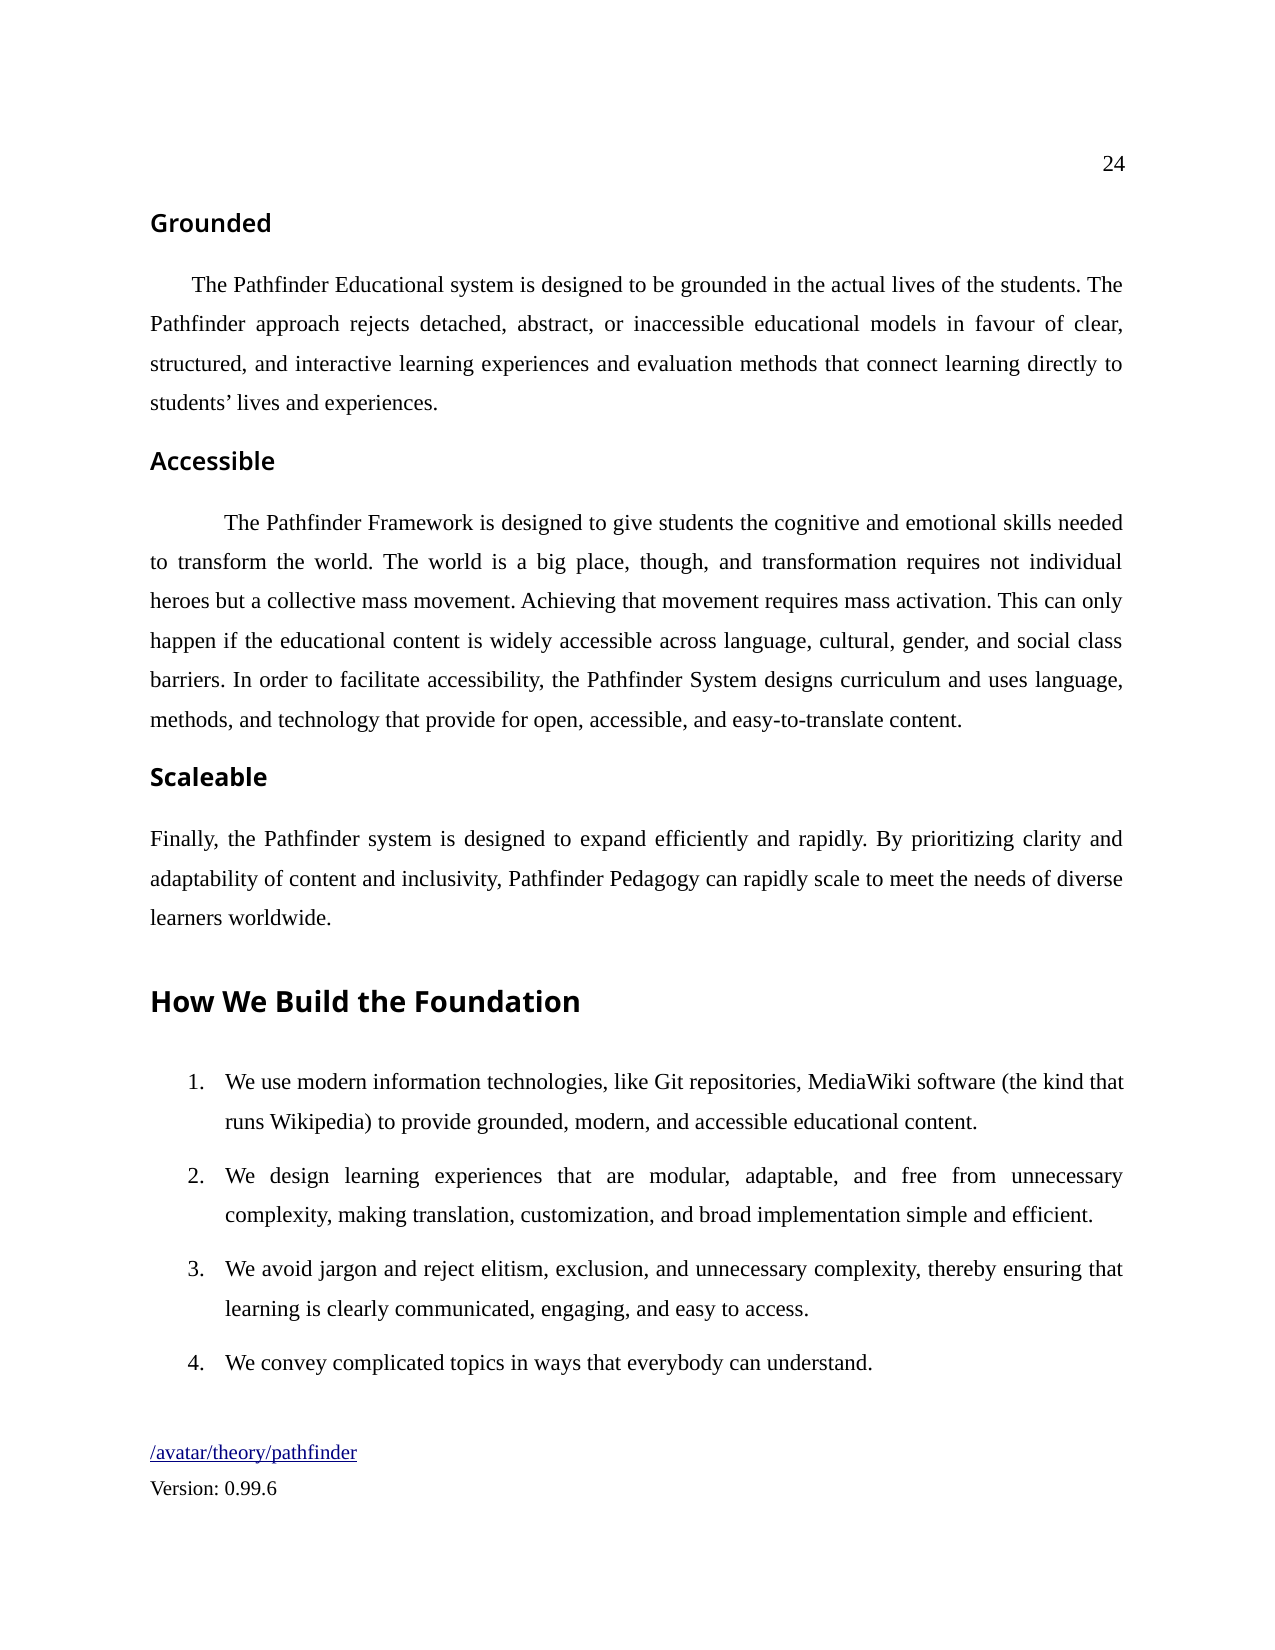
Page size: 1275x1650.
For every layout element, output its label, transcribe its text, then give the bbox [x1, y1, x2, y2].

list We design learning experiences that are modular, adaptable, and free from unnecessary complexity, making translation, customization, and broad implementation simple and efficient. [187, 1162, 1125, 1228]
text Finally, the Pathfinder system is designed to expand efficiently and rapidly. By prioritizing clarity and adaptability of content and inclusivity, Pathfinder Pedagogy can rapidly scale to meet the needs of diverse learners worldwide. [150, 825, 1125, 930]
list We avoid jargon and reject elitism, exclusion, and unnecessary complexity, thereby ensuring that learning is clearly communicated, engaging, and easy to access. [187, 1256, 1125, 1321]
text The Pathfinder Framework is designed to give students the cognitive and emotional skills needed to transform the world. The world is a big place, though, and transformation requires not individual heroes but a collective mass movement. Achieving that movement requires mass activation. This can only happen if the educational content is widely accessible across language, cultural, gender, and social class barriers. In order to facilitate accessibility, the Pathfinder System designs curriculum and uses language, methods, and technology that provide for open, accessible, and easy-to-translate content. [150, 508, 1125, 732]
subtitle Accessible [150, 443, 1125, 477]
subtitle Grounded [150, 206, 1125, 240]
subtitle Scaleable [150, 760, 1125, 794]
text The Pathfinder Educational system is designed to be grounded in the actual lives of the students. The Pathfinder approach rejects detached, abstract, or inaccessible educational models in favour of clear, structured, and interactive learning experiences and evaluation methods that connect learning directly to students’ lives and experiences. [150, 271, 1125, 416]
list We convey complicated topics in ways that everybody can understand. [187, 1349, 1125, 1375]
subtitle How We Build the Foundation [150, 982, 1125, 1033]
list We use modern information technologies, like Git repositories, MediaWiki software (the kind that runs Wikipedia) to provide grounded, modern, and accessible educational content. [187, 1068, 1125, 1134]
